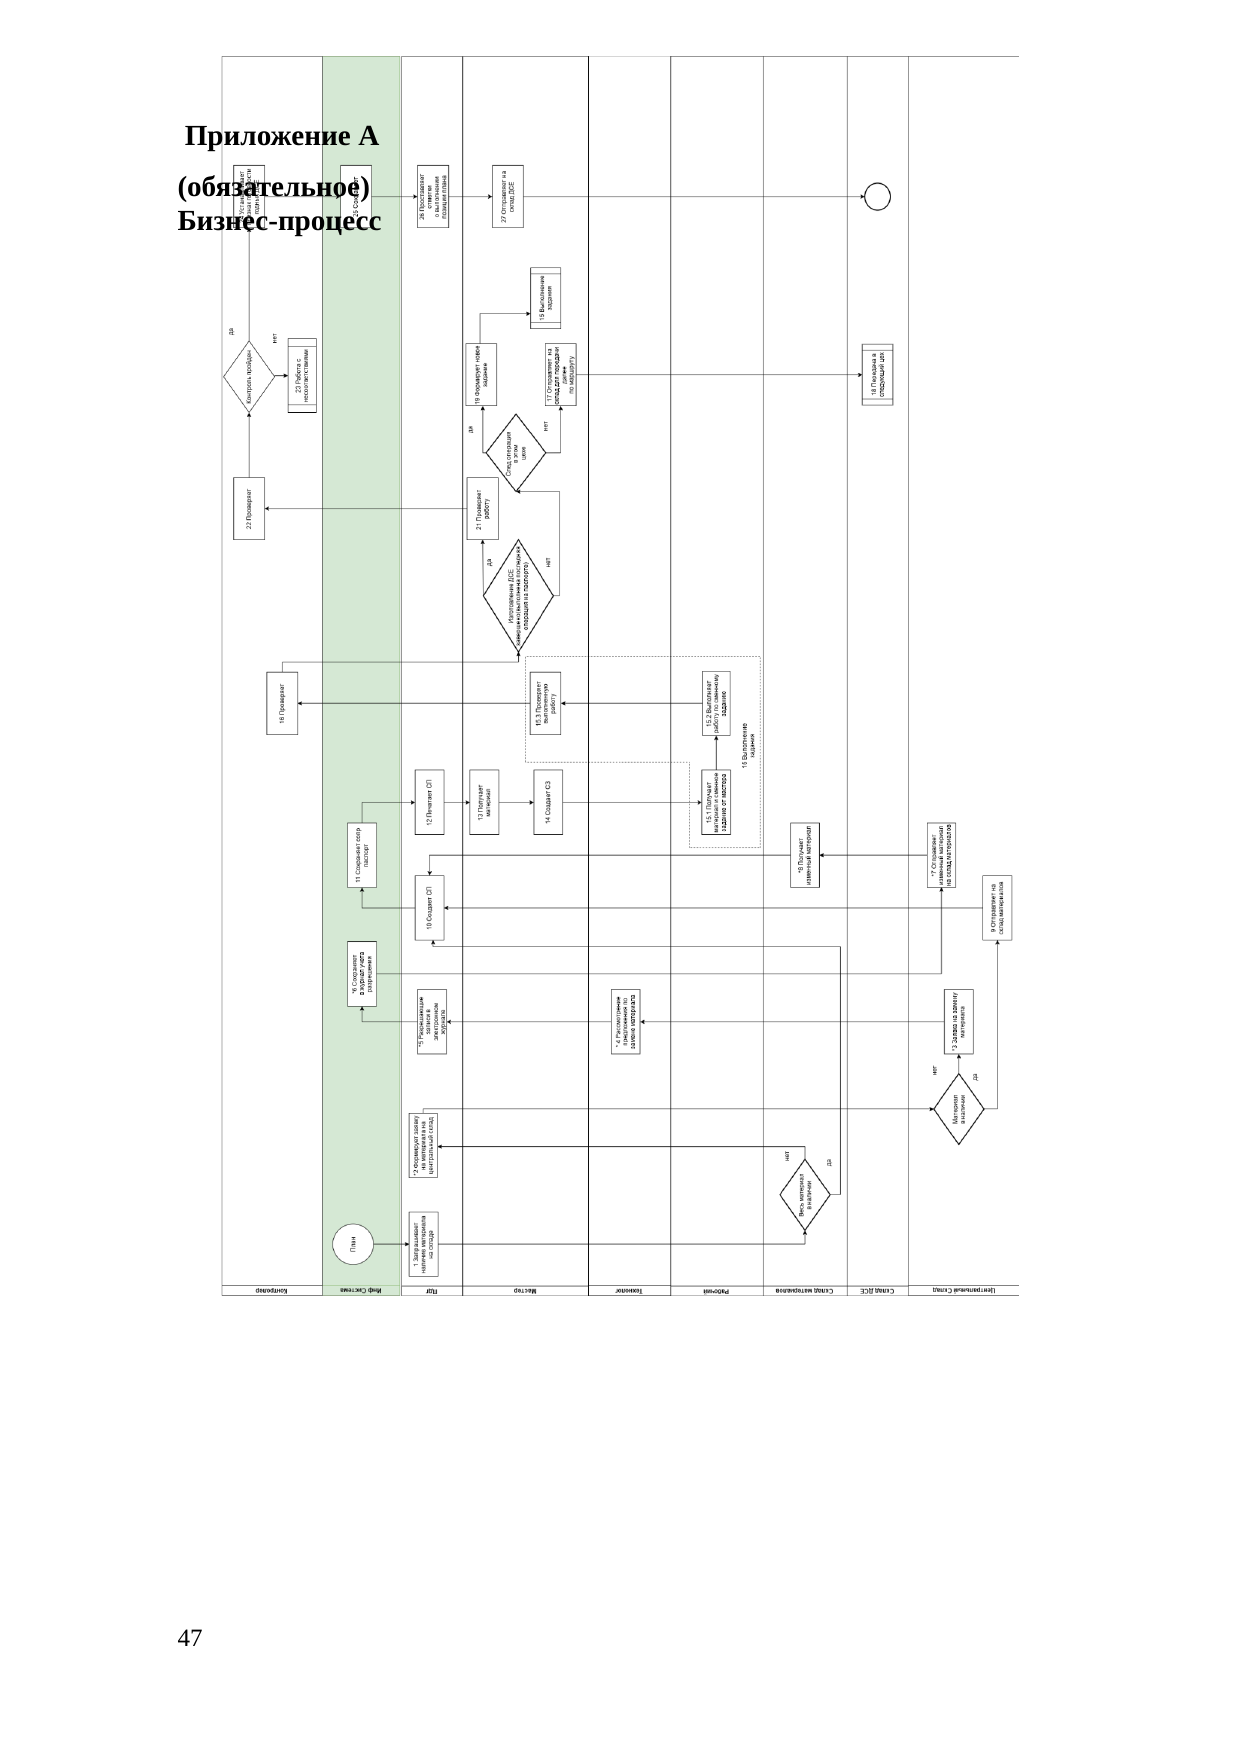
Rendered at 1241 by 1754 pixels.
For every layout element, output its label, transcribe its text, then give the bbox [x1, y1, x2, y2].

text Бизнес-процесс [177, 203, 221, 236]
subtitle Приложение A [1019, 118, 1152, 152]
text Бизнес-процесс [1019, 203, 1152, 236]
subtitle Приложение A [177, 118, 221, 152]
text (обязательное) [1019, 169, 1152, 203]
picture [222, 57, 1019, 1295]
text (обязательное) [177, 169, 221, 203]
